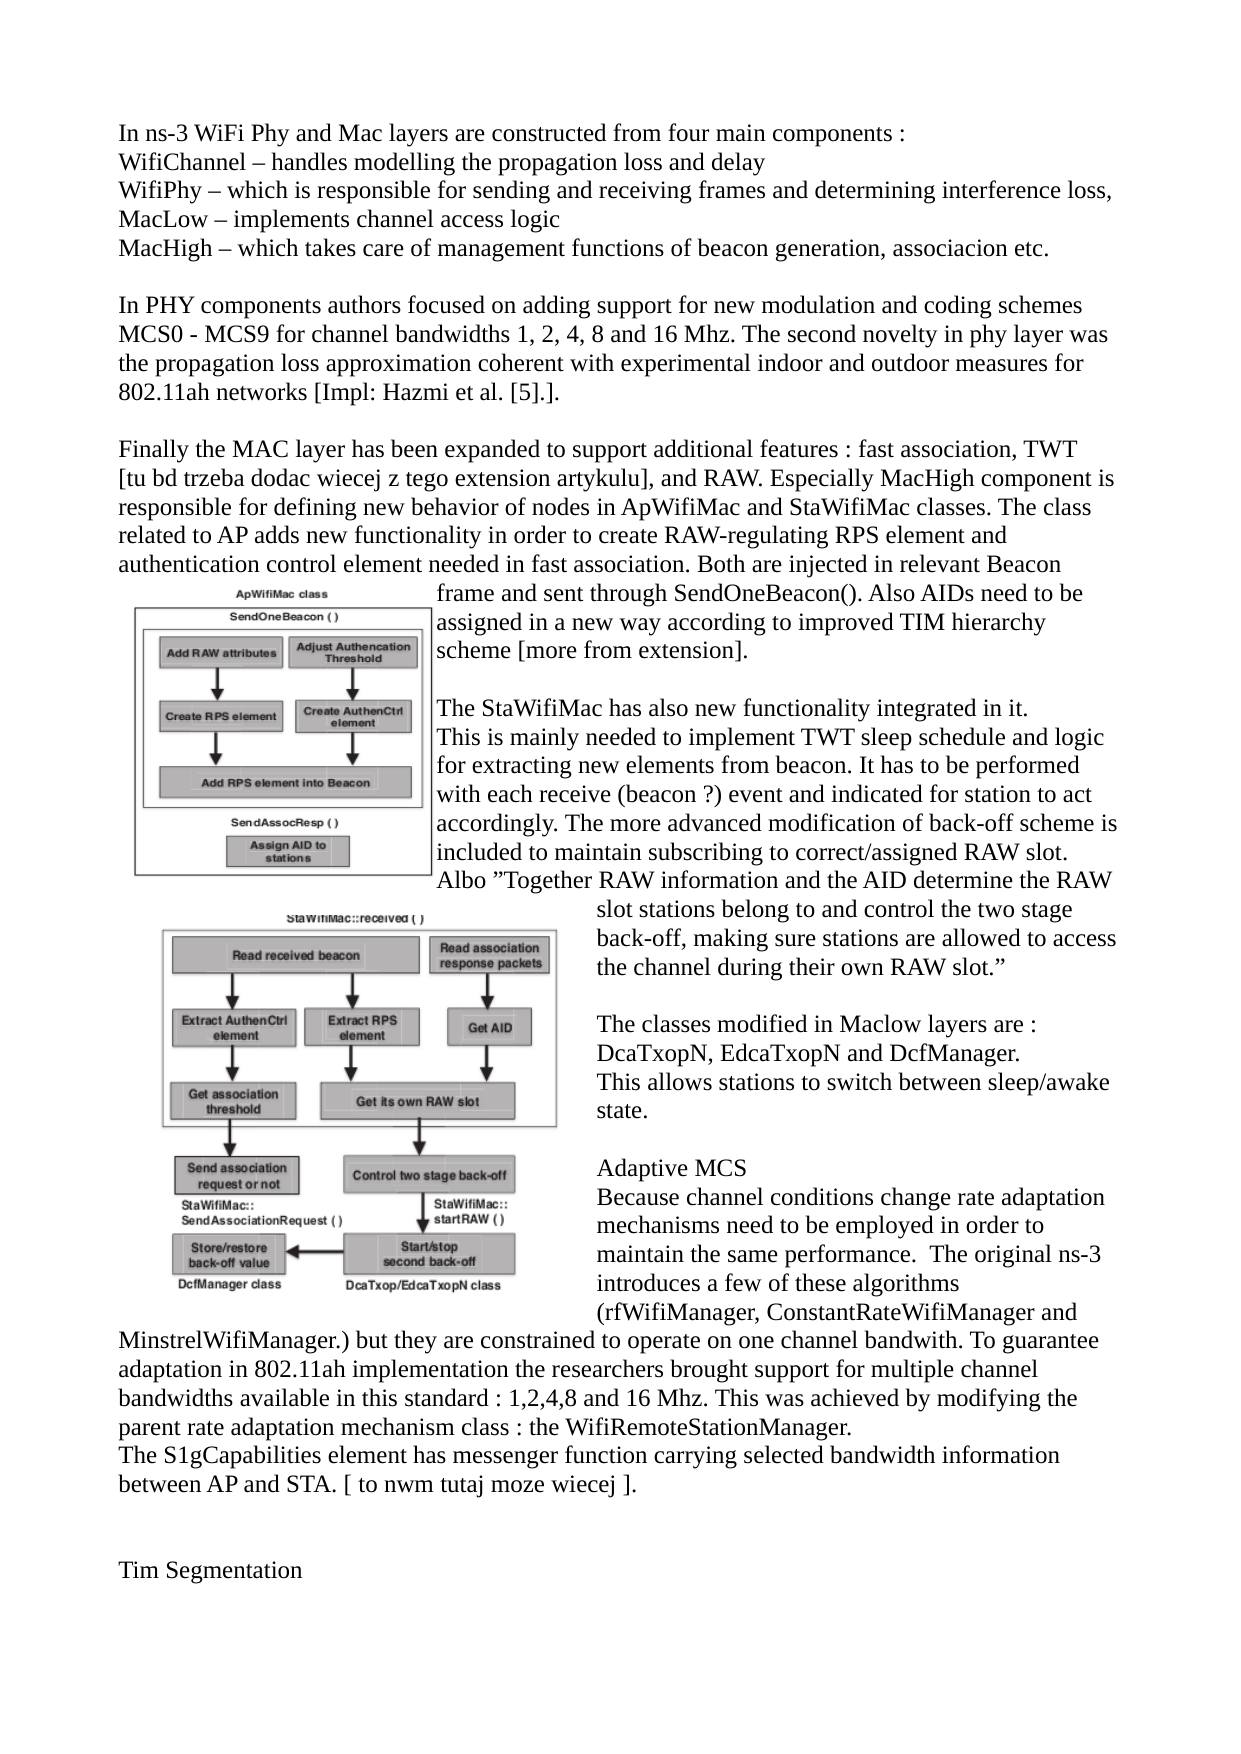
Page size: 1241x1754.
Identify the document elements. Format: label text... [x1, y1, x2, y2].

text slot stations belong to and control the two stage back-off, making sure stations are allowed to access the channel during their own RAW slot.” [118, 894, 1122, 981]
text The StaWifiMac has also new functionality integrated in it. [437, 693, 1122, 722]
text MCS0 - MCS9 for channel bandwidths 1, 2, 4, 8 and 16 Mhz. The second novelty in phy layer was the propagation loss approximation coherent with experimental indoor and outdoor measures for 802.11ah networks [Impl: Hazmi et al. [5].]. [118, 319, 1122, 406]
text This allows stations to switch between sleep/awake state. [597, 1067, 1122, 1124]
text Tim Segmentation [118, 1556, 1122, 1584]
text MacLow – implements channel access logic [118, 204, 1122, 233]
text In ns-3 WiFi Phy and Mac layers are constructed from four main components : [118, 118, 1122, 147]
text [tu bd trzeba dodac wiecej z tego extension artykulu], and RAW. Especially MacHigh component is responsible for defining new behavior of nodes in ApWifiMac and StaWifiMac classes. The class related to AP adds new functionality in order to create RAW-regulating RPS element and authentication control element needed in fast association. Both are injected in relevant Beacon frame and sent through SendOneBeacon(). Also AIDs need to be assigned in a new way according to improved TIM hierarchy scheme [more from extension]. [118, 463, 1122, 664]
text WifiPhy – which is responsible for sending and receiving frames and determining interference loss, [118, 176, 1122, 204]
text In PHY components authors focused on adding support for new modulation and coding schemes [118, 291, 1122, 319]
text DcaTxopN, EdcaTxopN and DcfManager. [597, 1038, 1122, 1067]
text [118, 1067, 145, 1124]
text The S1gCapabilities element has messenger function carrying selected bandwidth information between AP and STA. [ to nwm tutaj moze wiecej ]. [118, 1441, 1122, 1498]
picture [145, 915, 597, 1311]
text Because channel conditions change rate adaptation mechanisms need to be employed in order to maintain the same performance. The original ns-3 introduces a few of these algorithms (rfWifiManager, ConstantRateWifiManager and [118, 1182, 1122, 1326]
text MacHigh – which takes care of management functions of beacon generation, associacion etc. [118, 233, 1122, 262]
text This is mainly needed to implement TWT sleep schedule and logic for extracting new elements from beacon. It has to be performed with each receive (beacon ?) event and indicated for station to act accordingly. The more advanced modification of back-off scheme is included to maintain subscribing to correct/assigned RAW slot. [437, 722, 1122, 866]
text [118, 1038, 145, 1067]
text MinstrelWifiManager.) but they are constrained to operate on one channel bandwith. To guarantee adaptation in 802.11ah implementation the researchers brought support for multiple channel bandwidths available in this standard : 1,2,4,8 and 16 Mhz. This was achieved by modifying the parent rate adaptation mechanism class : the WifiRemoteStationManager. [118, 1326, 1122, 1441]
text [118, 1153, 145, 1182]
picture [131, 586, 437, 881]
text Finally the MAC layer has been expanded to support additional features : fast association, TWT [118, 434, 1122, 463]
text WifiChannel – handles modelling the propagation loss and delay [118, 147, 1122, 176]
text The classes modified in Maclow layers are : [597, 1009, 1122, 1038]
text Albo ”Together RAW information and the AID determine the RAW [118, 866, 1122, 894]
text Adaptive MCS [597, 1153, 1122, 1182]
